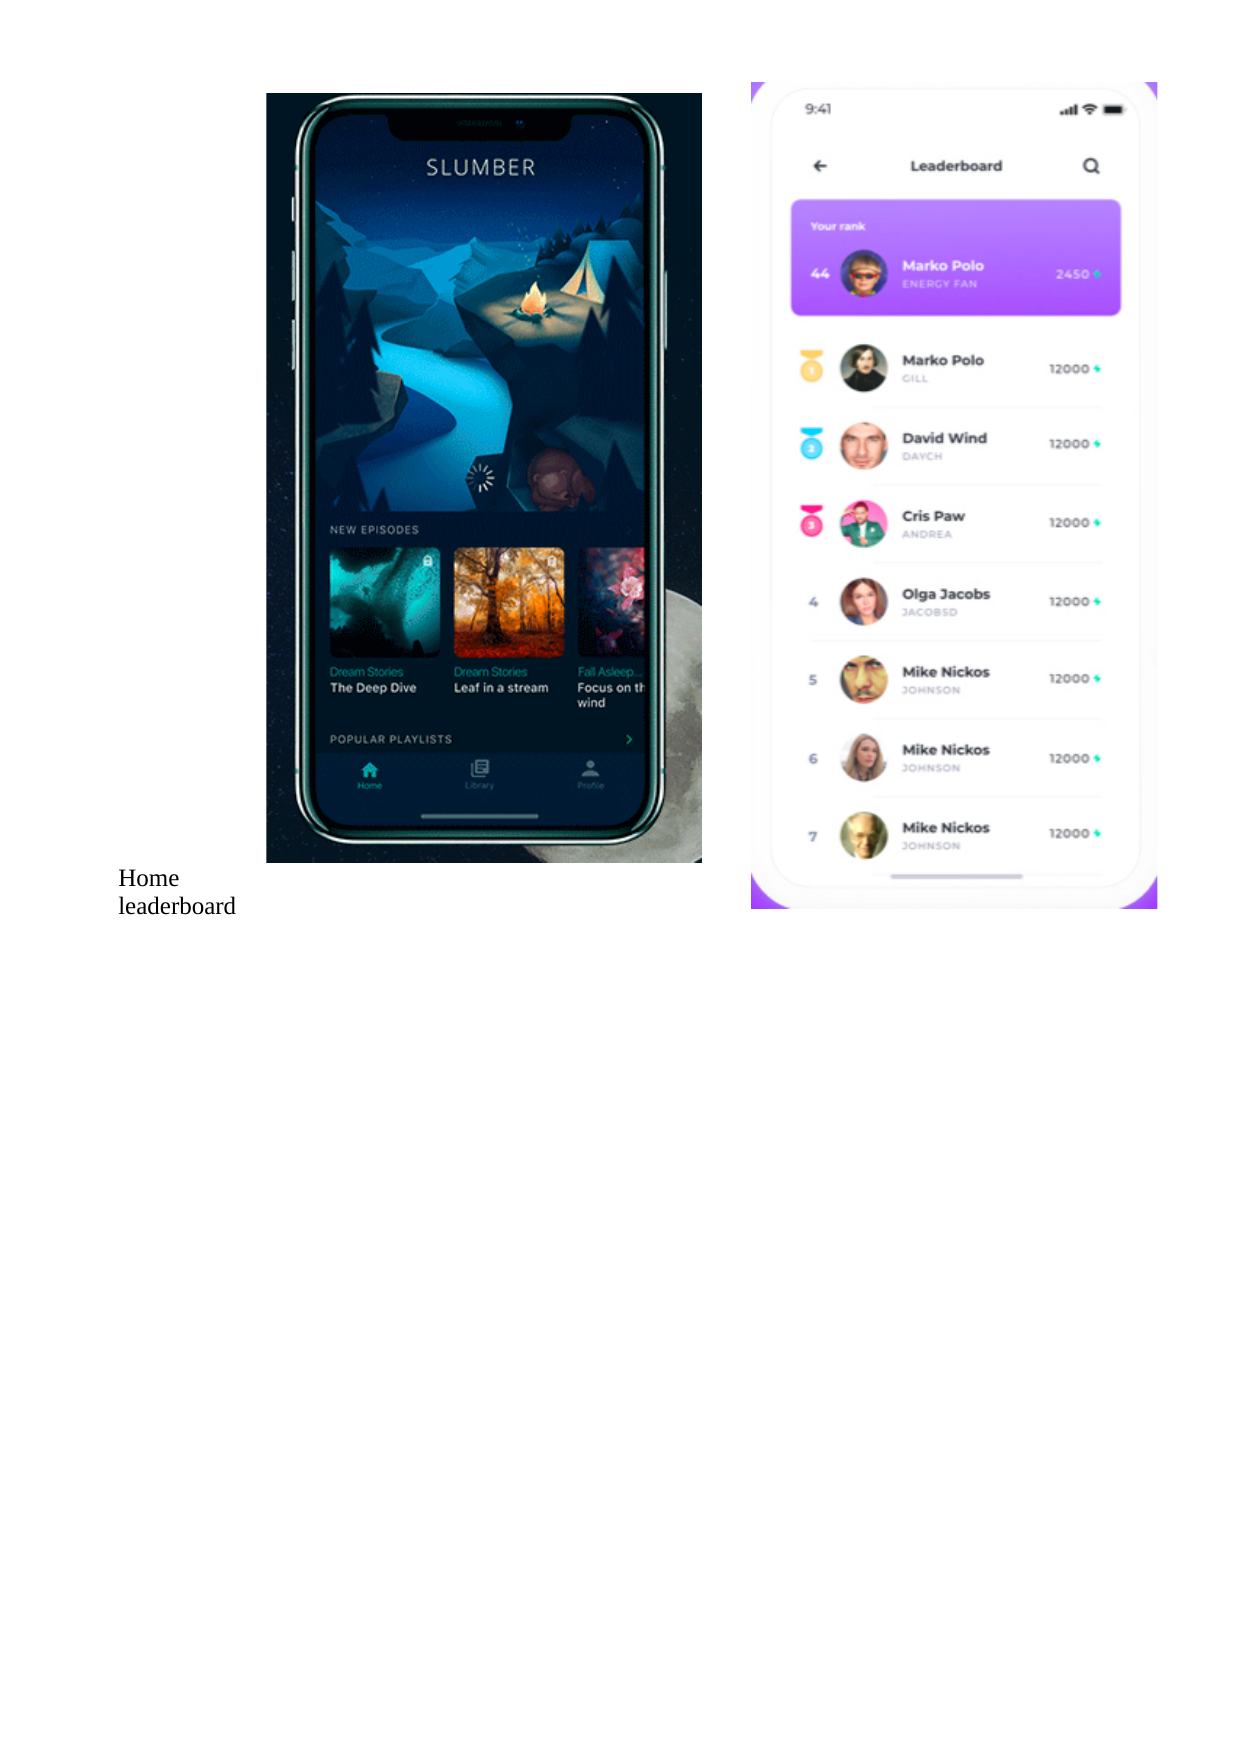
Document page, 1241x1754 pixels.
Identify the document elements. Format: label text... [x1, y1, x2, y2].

picture [266, 93, 702, 863]
text leaderboard [118, 891, 1122, 920]
text Home [118, 118, 751, 891]
picture [751, 82, 1158, 909]
